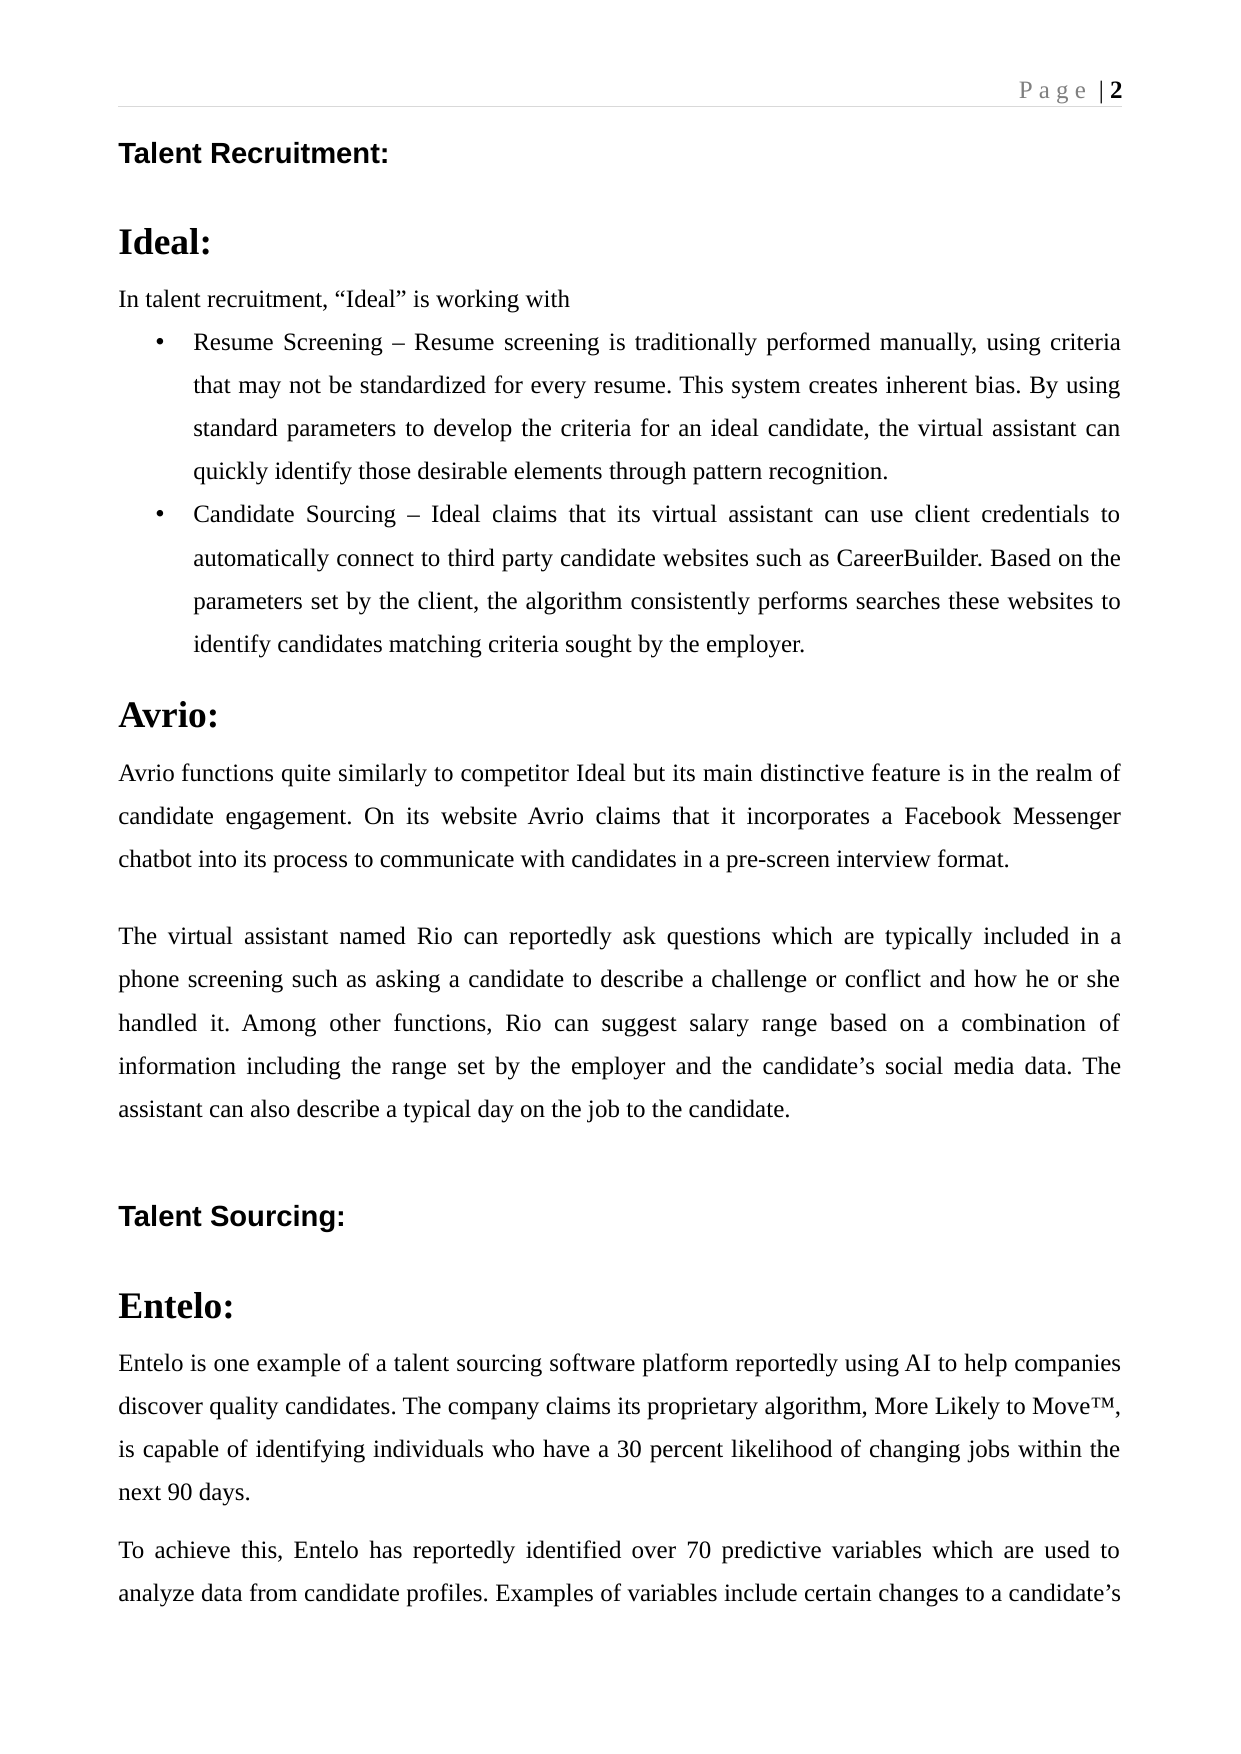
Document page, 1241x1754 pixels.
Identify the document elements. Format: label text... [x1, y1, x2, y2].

text In talent recruitment, “Ideal” is working with [118, 284, 1122, 313]
text Entelo is one example of a talent sourcing software platform reportedly using AI to help companies discover quality candidates. The company claims its proprietary algorithm, More Likely to Move™, is capable of identifying individuals who have a 30 percent likelihood of changing jobs within the next 90 days. [118, 1348, 1122, 1506]
text To achieve this, Entelo has reportedly identified over 70 predictive variables which are used to analyze data from candidate profiles. Examples of variables include certain changes to a candidate’s [118, 1535, 1122, 1607]
list Resume Screening – Resume screening is traditionally performed manually, using criteria that may not be standardized for every resume. This system creates inherent bias. By using standard parameters to develop the criteria for an ideal candidate, the virtual assistant can quickly identify those desirable elements through pattern recognition. [156, 327, 1122, 485]
subtitle Talent Sourcing: [118, 1199, 1122, 1233]
text The virtual assistant named Rio can reportedly ask questions which are typically included in a phone screening such as asking a candidate to describe a challenge or conflict and how he or she handled it. Among other functions, Rio can suggest salary range based on a combination of information including the range set by the employer and the candidate’s social media data. The assistant can also describe a typical day on the job to the candidate. [118, 921, 1122, 1123]
subtitle Talent Recruitment: [118, 136, 1122, 169]
subtitle Ideal: [118, 219, 1122, 262]
subtitle Avrio: [118, 693, 1122, 736]
list Candidate Sourcing – Ideal claims that its virtual assistant can use client credentials to automatically connect to third party candidate websites such as CareerBuilder. Based on the parameters set by the client, the algorithm consistently performs searches these websites to identify candidates matching criteria sought by the employer. [156, 499, 1122, 658]
text Avrio functions quite similarly to competitor Ideal but its main distinctive feature is in the realm of candidate engagement. On its website Avrio claims that it incorporates a Facebook Messenger chatbot into its process to communicate with candidates in a pre-screen interview format. [118, 758, 1122, 873]
subtitle Entelo: [118, 1283, 1122, 1326]
